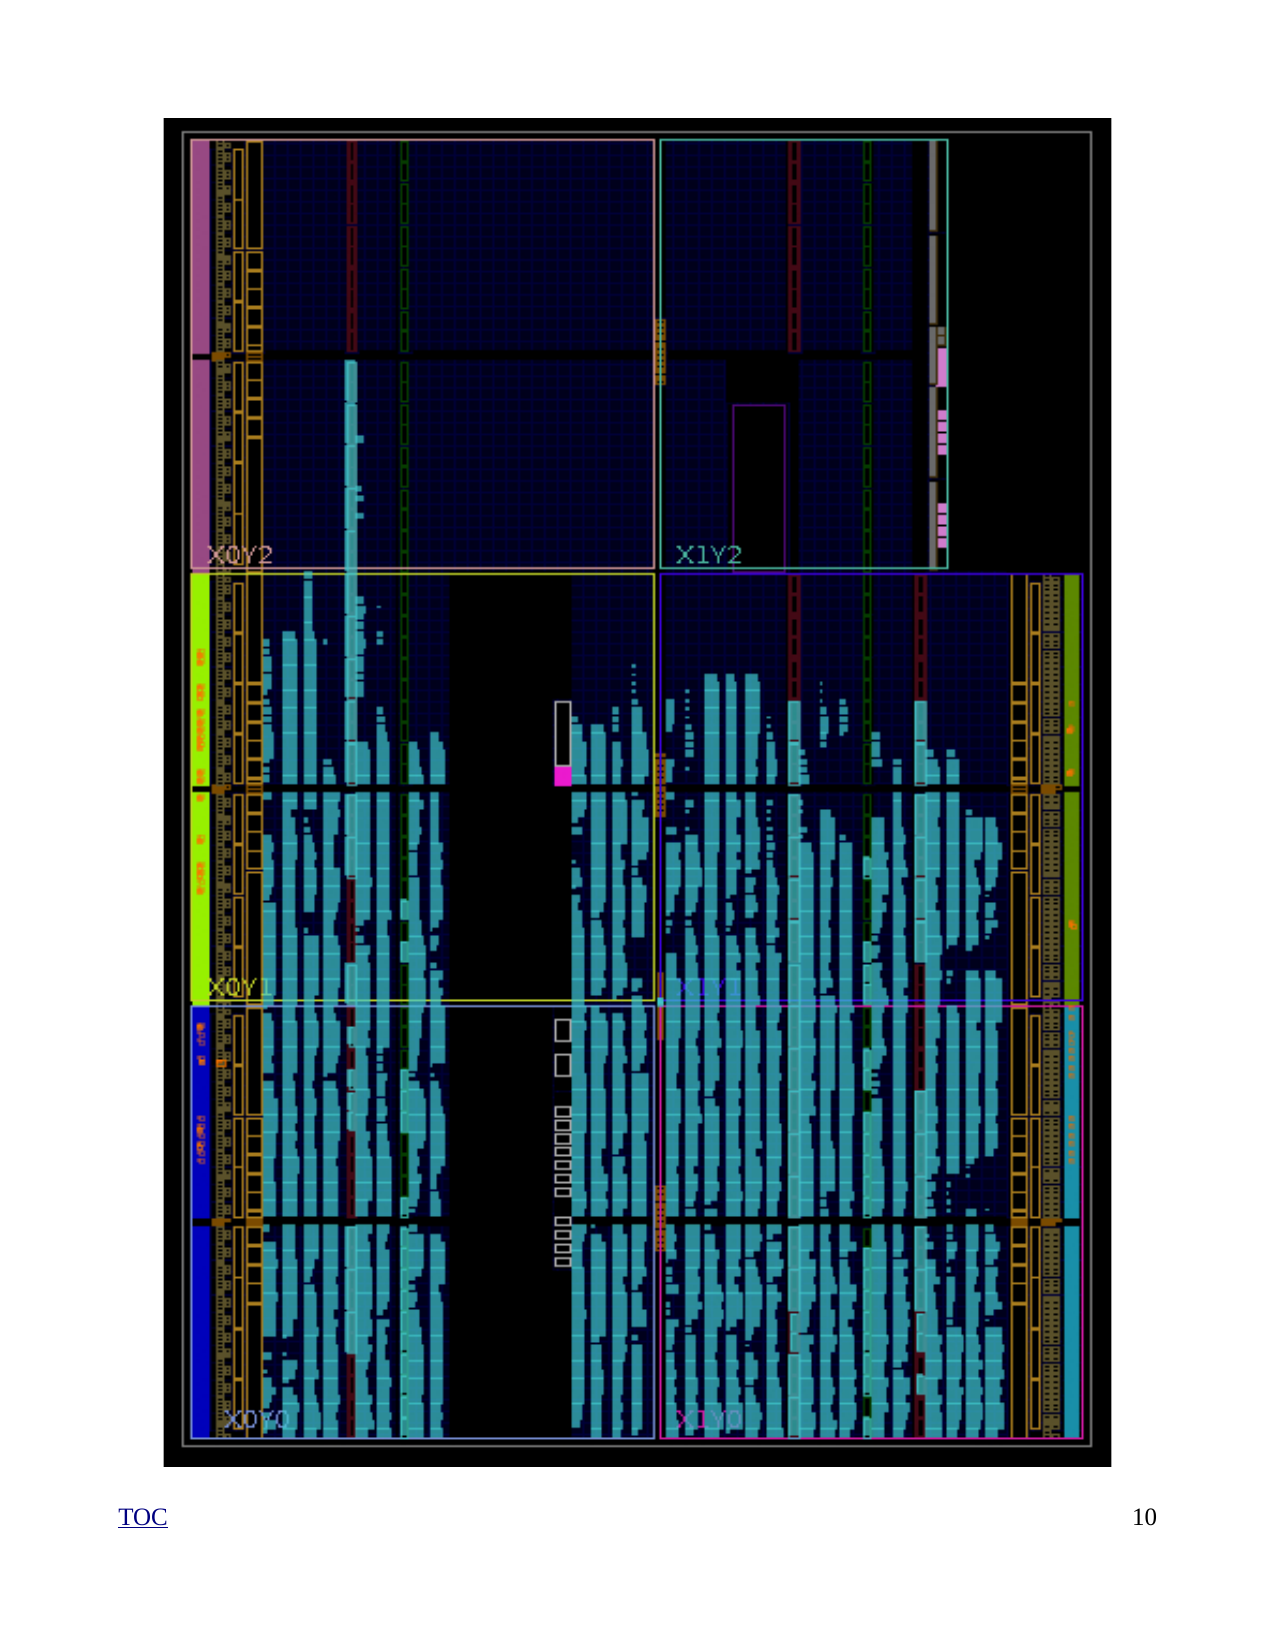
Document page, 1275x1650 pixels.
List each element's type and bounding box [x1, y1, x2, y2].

picture [163, 118, 1112, 1467]
